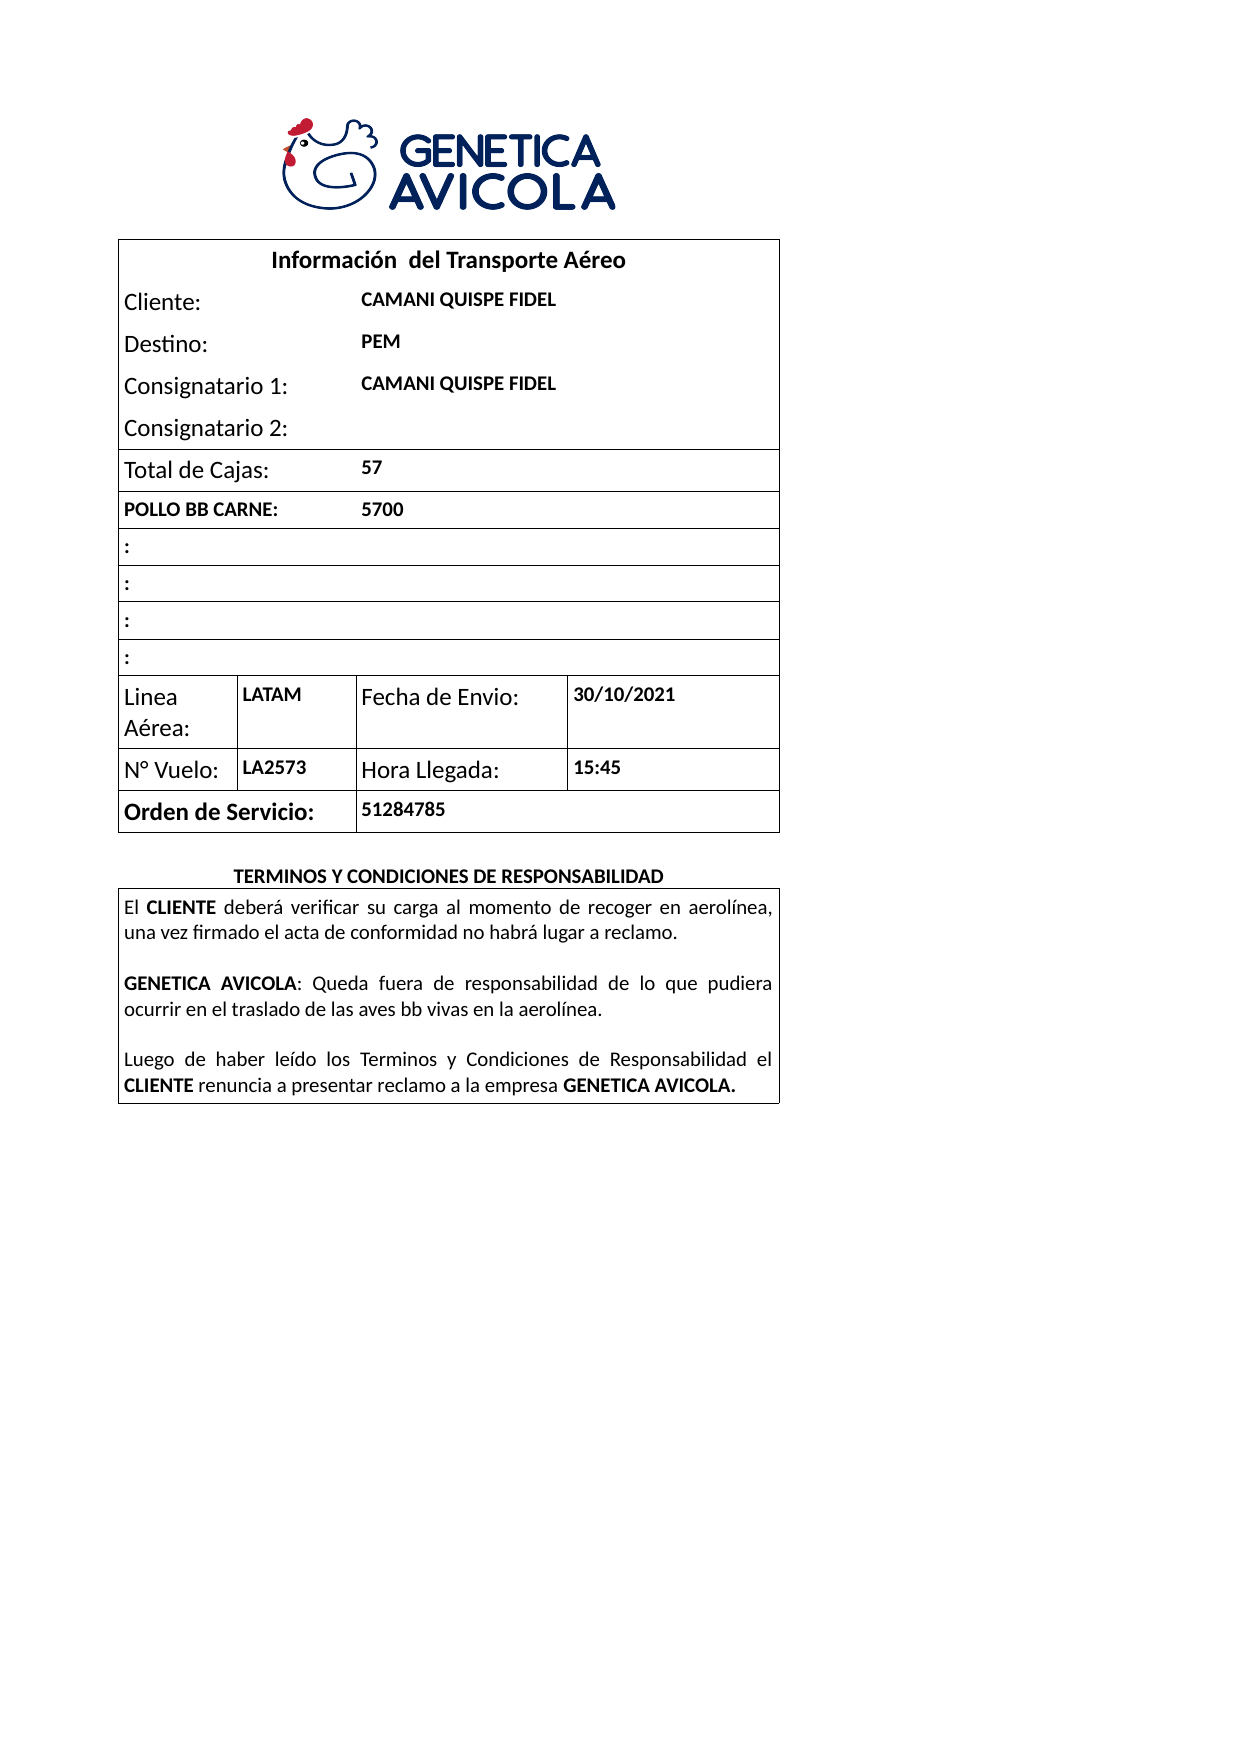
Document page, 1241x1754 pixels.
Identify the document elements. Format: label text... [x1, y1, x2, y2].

table_cell Orden de Servicio: [119, 791, 356, 832]
table_cell Hora Llegada: [357, 749, 567, 790]
table_cell : [119, 529, 356, 564]
table_header Información del Transporte Aéreo [119, 240, 779, 281]
table_cell Fecha de Envio: [357, 676, 567, 748]
table_cell 51284785 [357, 791, 779, 832]
table_cell Consignatario 2: [119, 406, 356, 448]
table_cell : [119, 602, 356, 638]
table_cell [356, 406, 779, 448]
table_cell Total de Cajas: [119, 450, 356, 491]
table_cell [356, 529, 779, 564]
table_cell 5700 [356, 492, 779, 527]
picture [282, 118, 616, 210]
table_cell Linea Aérea: [119, 676, 237, 748]
table_cell N° Vuelo: [119, 749, 237, 790]
table_cell [356, 566, 779, 601]
table_cell Cliente: [119, 281, 356, 322]
table_cell CAMANI QUISPE FIDEL [356, 281, 779, 322]
table_cell Consignatario 1: [119, 365, 356, 406]
table_cell : [119, 566, 356, 601]
table_cell El CLIENTE deberá verificar su carga al momento de recoger en aerolínea, una vez firmado el acta de conformidad no habrá lugar a reclamo. GENETICA AVICOLA: Queda fuera de responsabilidad de lo que pudiera ocurrir en el traslado de las aves bb vivas en la aerolínea. Luego de haber leído los Terminos y Condiciones de Responsabilidad el CLIENTE renuncia a presentar reclamo a la empresa GENETICA AVICOLA. [119, 889, 779, 1103]
table_cell TERMINOS Y CONDICIONES DE RESPONSABILIDAD [118, 833, 779, 888]
table_cell Destino: [119, 323, 356, 364]
table_cell LA2573 [238, 749, 356, 790]
table_cell [356, 602, 779, 638]
table_cell PEM [356, 323, 779, 364]
table_cell LATAM [238, 676, 356, 748]
table_cell [356, 640, 779, 675]
table_cell : [119, 640, 356, 675]
table_cell 30/10/2021 [568, 676, 779, 748]
table_cell 57 [356, 450, 779, 491]
table_cell POLLO BB CARNE: [119, 492, 356, 527]
table_cell CAMANI QUISPE FIDEL [356, 365, 779, 406]
table_cell 15:45 [568, 749, 779, 790]
